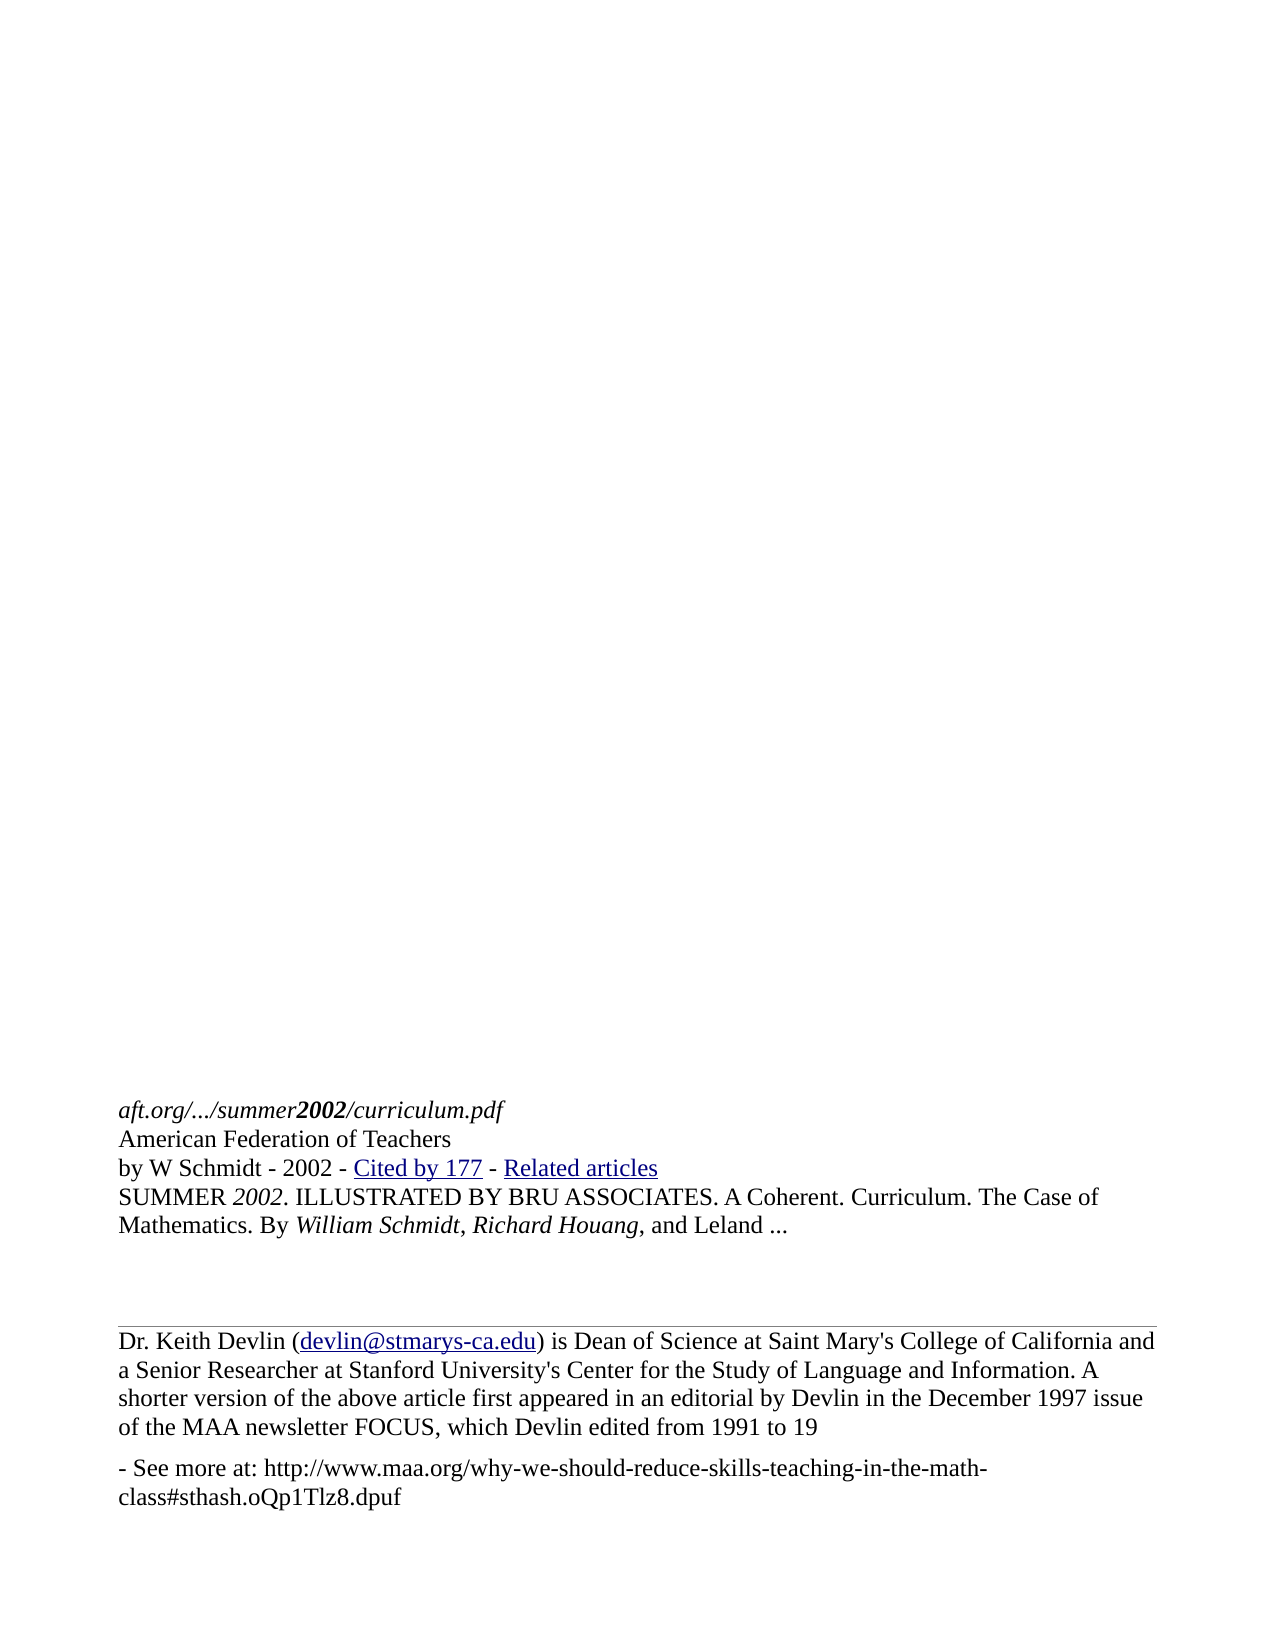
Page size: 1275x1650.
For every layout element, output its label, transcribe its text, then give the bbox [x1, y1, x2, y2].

text by W Schmidt - ‎2002 - ‎Cited by 177 - ‎Related articles [118, 1153, 1157, 1182]
text - See more at: http://www.maa.org/why-we-should-reduce-skills-teaching-in-the-math-class#sthash.oQp1Tlz8.dpuf [118, 1453, 1157, 1511]
text American Federation of Teachers [118, 1124, 1157, 1153]
text aft.org/.../summer2002/curriculum.pdf [118, 1096, 1157, 1124]
text SUMMER 2002. ILLUSTRATED BY BRU ASSOCIATES. A Coherent. Curriculum. The Case of Mathematics. By William Schmidt, Richard Houang, and Leland ... [118, 1182, 1157, 1239]
text Dr. Keith Devlin (devlin@stmarys-ca.edu) is Dean of Science at Saint Mary's College of California and a Senior Researcher at Stanford University's Center for the Study of Language and Information. A shorter version of the above article first appeared in an editorial by Devlin in the December 1997 issue of the MAA newsletter FOCUS, which Devlin edited from 1991 to 19 [118, 1327, 1157, 1441]
